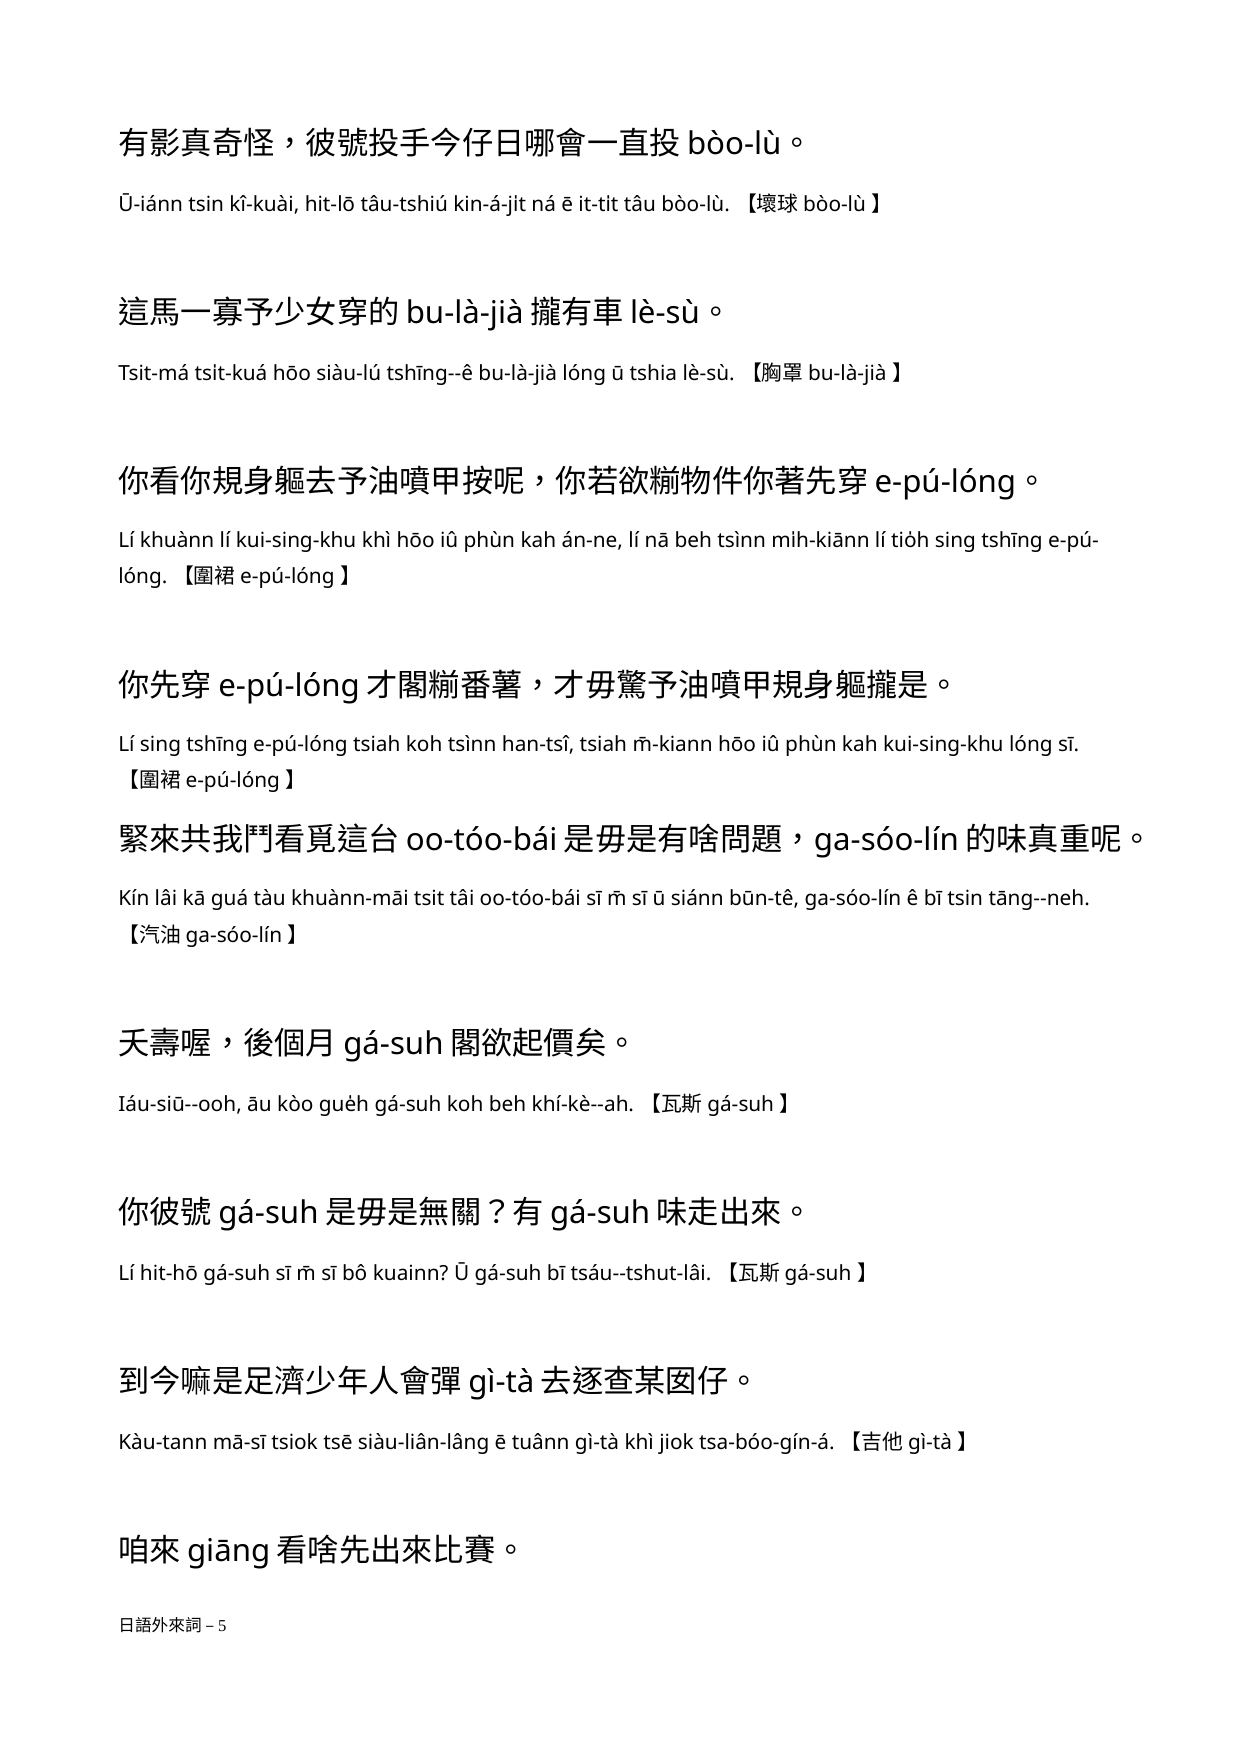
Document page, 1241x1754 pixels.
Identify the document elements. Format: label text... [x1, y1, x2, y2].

text 夭壽喔，後個月gá-suh閣欲起價矣。 [118, 1018, 1122, 1063]
text Kàu-tann mā-sī tsiok tsē siàu-liân-lâng ē tuânn gì-tà khì jiok tsa-bóo-gín-á. 【吉他 gì-tà 】 [118, 1425, 1122, 1455]
text 有影真奇怪，彼號投手今仔日哪會一直投bòo-lù。 [118, 118, 1122, 163]
text Lí khuànn lí kui-sing-khu khì hōo iû phùn kah án-ne, lí nā beh tsìnn mi̍h-kiānn lí tio̍h sing tshīng e-pú-lóng. 【圍裙 e-pú-lóng 】 [118, 525, 1122, 590]
text 你先穿e-pú-lóng才閣糋番薯，才毋驚予油噴甲規身軀攏是。 [118, 660, 1122, 705]
text 到今嘛是足濟少年人會彈gì-tà去逐查某囡仔。 [118, 1356, 1122, 1401]
text 咱來giāng看啥先出來比賽。 [118, 1525, 1122, 1570]
text Lí hit-hō gá-suh sī m̄ sī bô kuainn? Ū gá-suh bī tsáu--tshut-lâi. 【瓦斯 gá-suh 】 [118, 1256, 1122, 1286]
text 這馬一寡予少女穿的bu-là-jià攏有車lè-sù。 [118, 287, 1122, 333]
text 你彼號gá-suh是毋是無關？有gá-suh味走出來。 [118, 1187, 1122, 1232]
text 你看你規身軀去予油噴甲按呢，你若欲糋物件你著先穿e-pú-lóng。 [118, 456, 1122, 502]
text 緊來共我鬥看覓這台oo-tóo-bái是毋是有啥問題，ga-sóo-lín的味真重呢。 [118, 814, 1122, 860]
text Lí sing tshīng e-pú-lóng tsiah koh tsìnn han-tsî, tsiah m̄-kiann hōo iû phùn kah kui-sing-khu lóng sī. 【圍裙 e-pú-lóng 】 [118, 729, 1122, 794]
text Tsit-má tsi̍t-kuá hōo siàu-lú tshīng--ê bu-là-jià lóng ū tshia lè-sù. 【胸罩 bu-là-jià 】 [118, 356, 1122, 387]
text Iáu-siū--ooh, āu kòo gue̍h gá-suh koh beh khí-kè--ah. 【瓦斯 gá-suh 】 [118, 1087, 1122, 1117]
text Kín lâi kā guá tàu khuànn-māi tsit tâi oo-tóo-bái sī m̄ sī ū siánn būn-tê, ga-sóo-lín ê bī tsin tāng--neh. 【汽油 ga-sóo-lín 】 [118, 883, 1122, 948]
text Ū-iánn tsin kî-kuài, hit-lō tâu-tshiú kin-á-ji̍t ná ē it-ti̍t tâu bòo-lù. 【壞球 bòo-lù 】 [118, 187, 1122, 217]
